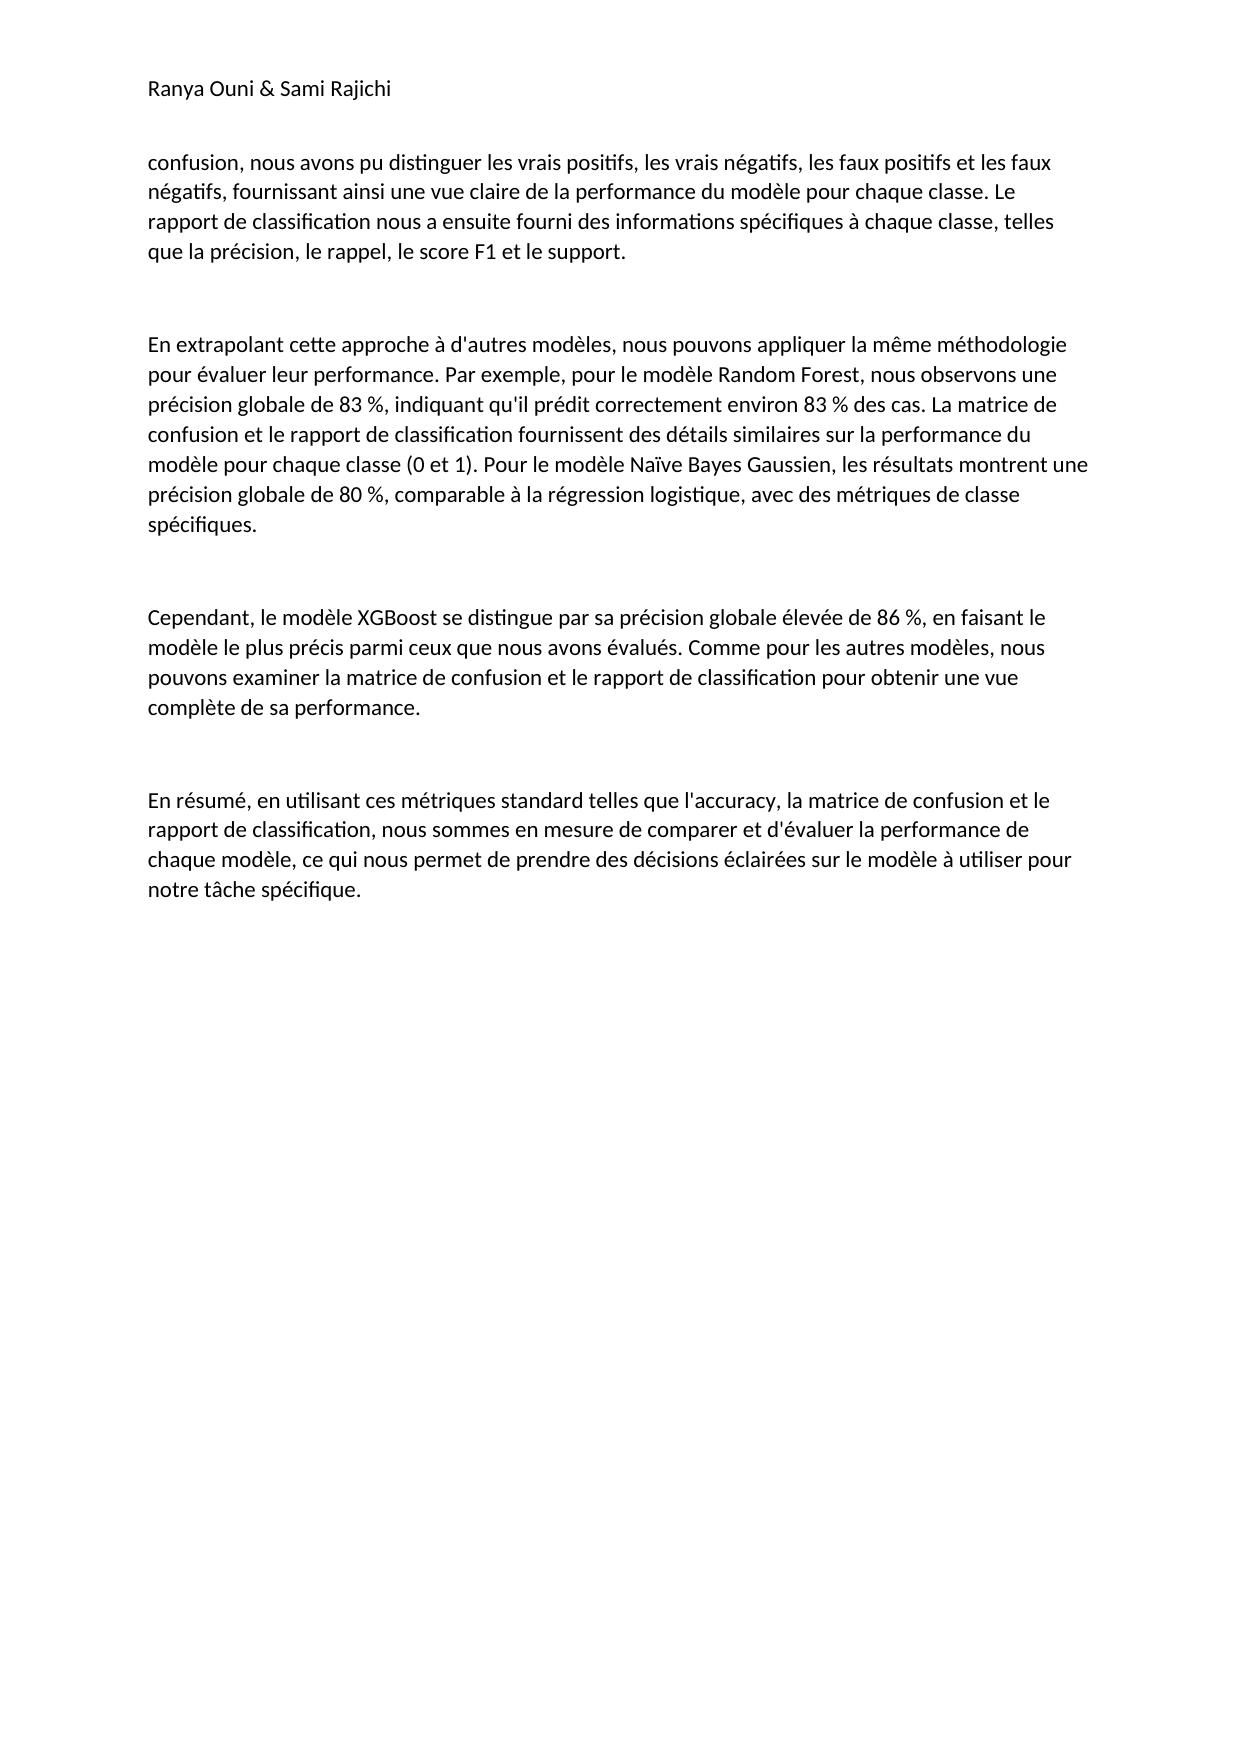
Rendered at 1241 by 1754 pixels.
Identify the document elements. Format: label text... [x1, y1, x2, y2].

text En résumé, en utilisant ces métriques standard telles que l'accuracy, la matrice de confusion et le rapport de classification, nous sommes en mesure de comparer et d'évaluer la performance de chaque modèle, ce qui nous permet de prendre des décisions éclairées sur le modèle à utiliser pour notre tâche spécifique. [148, 786, 1093, 903]
text confusion, nous avons pu distinguer les vrais positifs, les vrais négatifs, les faux positifs et les faux négatifs, fournissant ainsi une vue claire de la performance du modèle pour chaque classe. Le rapport de classification nous a ensuite fourni des informations spécifiques à chaque classe, telles que la précision, le rappel, le score F1 et le support. [148, 148, 1093, 265]
text En extrapolant cette approche à d'autres modèles, nous pouvons appliquer la même méthodologie pour évaluer leur performance. Par exemple, pour le modèle Random Forest, nous observons une précision globale de 83 %, indiquant qu'il prédit correctement environ 83 % des cas. La matrice de confusion et le rapport de classification fournissent des détails similaires sur la performance du modèle pour chaque classe (0 et 1). Pour le modèle Naïve Bayes Gaussien, les résultats montrent une précision globale de 80 %, comparable à la régression logistique, avec des métriques de classe spécifiques. [148, 330, 1093, 538]
text Cependant, le modèle XGBoost se distingue par sa précision globale élevée de 86 %, en faisant le modèle le plus précis parmi ceux que nous avons évalués. Comme pour les autres modèles, nous pouvons examiner la matrice de confusion et le rapport de classification pour obtenir une vue complète de sa performance. [148, 603, 1093, 721]
